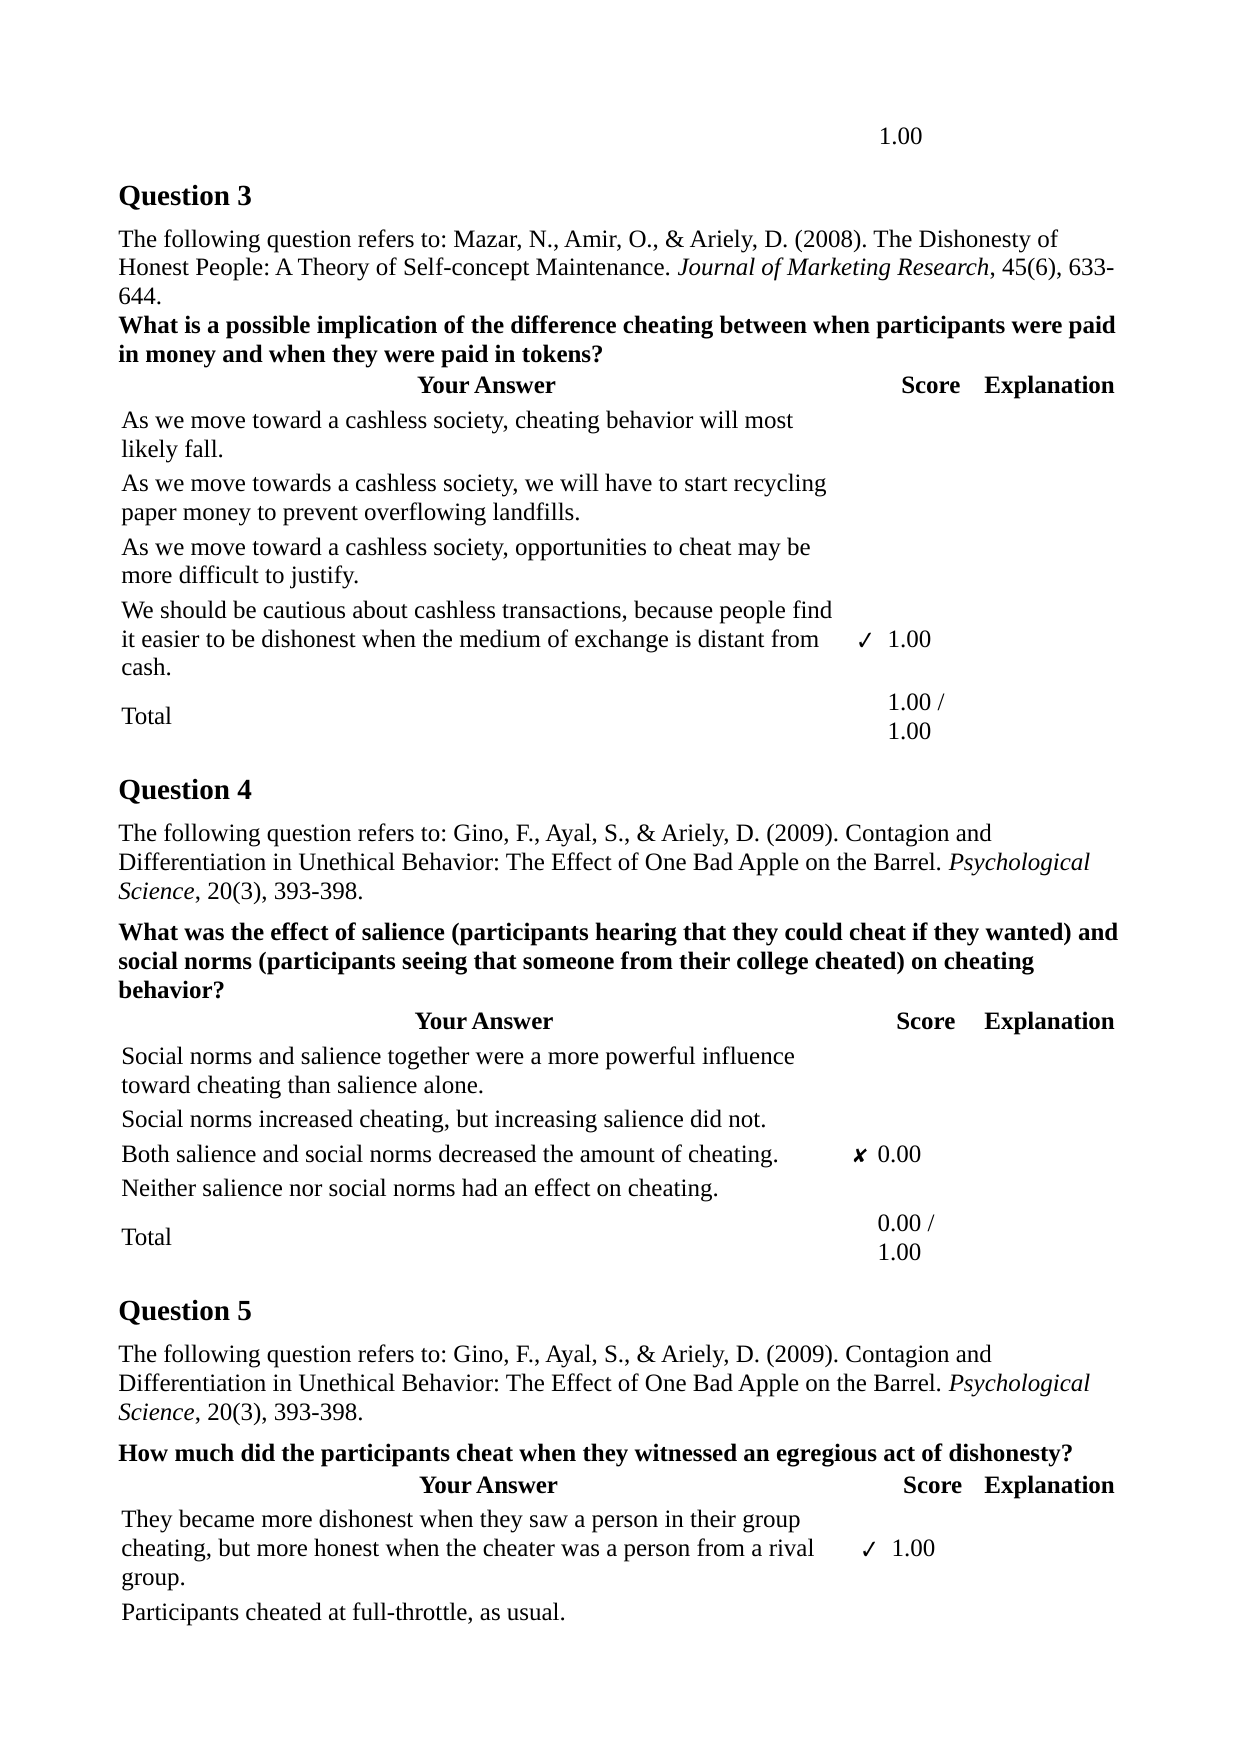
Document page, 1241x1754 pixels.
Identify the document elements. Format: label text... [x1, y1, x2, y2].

table_cell Participants cheated at full-throttle, as usual. [118, 1594, 859, 1628]
table_cell [855, 529, 884, 592]
table_cell [977, 465, 1122, 529]
table_cell [855, 684, 884, 747]
table_cell [885, 529, 977, 592]
table_cell [859, 1594, 888, 1628]
table_cell [977, 592, 1122, 684]
table_header [859, 1467, 888, 1502]
table_header Your Answer [118, 1004, 849, 1038]
table_cell [855, 465, 884, 529]
table_cell As we move toward a cashless society, cheating behavior will most likely fall. [118, 402, 855, 465]
table_cell [977, 529, 1122, 592]
table_cell ✘ [850, 1136, 874, 1171]
table_header Your Answer [118, 1467, 859, 1502]
table_header Score [889, 1467, 977, 1502]
table_cell ✔ [859, 1502, 888, 1594]
subtitle Question 5 [118, 1293, 1122, 1327]
subtitle Question 4 [118, 772, 1122, 806]
table_header Explanation [977, 1467, 1122, 1502]
table_cell [889, 1594, 977, 1628]
table_cell Social norms and salience together were a more powerful influence toward cheating than salience alone. [118, 1038, 849, 1101]
table_cell [850, 1205, 874, 1268]
table_cell [118, 118, 846, 153]
table_cell [850, 1101, 874, 1136]
table_cell [977, 1594, 1122, 1628]
table_cell 0.00 / 1.00 [875, 1205, 977, 1268]
table_cell [977, 1038, 1122, 1101]
text What was the effect of salience (participants hearing that they could cheat if they wanted) and social norms (participants seeing that someone from their college cheated) on cheating behavior? [118, 917, 1122, 1003]
table_cell [977, 118, 1122, 153]
table_header [855, 368, 884, 402]
table_cell Total [118, 684, 855, 747]
subtitle Question 3 [118, 178, 1122, 211]
table_header Your Answer [118, 368, 855, 402]
text What is a possible implication of the difference cheating between when participants were paid in money and when they were paid in tokens? [118, 310, 1122, 367]
table_cell [850, 1038, 874, 1101]
table_cell [855, 402, 884, 465]
table_cell [875, 1171, 977, 1205]
table_cell As we move toward a cashless society, opportunities to cheat may be more difficult to justify. [118, 529, 855, 592]
table_cell [977, 1171, 1122, 1205]
table_cell [850, 1171, 874, 1205]
table_header Explanation [977, 368, 1122, 402]
table_cell They became more dishonest when they saw a person in their group cheating, but more honest when the cheater was a person from a rival group. [118, 1502, 859, 1594]
table_cell Neither salience nor social norms had an effect on cheating. [118, 1171, 849, 1205]
table_cell [885, 402, 977, 465]
table_cell Both salience and social norms decreased the amount of cheating. [118, 1136, 849, 1171]
table_cell ✔ [855, 592, 884, 684]
table_cell 1.00 [889, 1502, 977, 1594]
table_header Explanation [977, 1004, 1122, 1038]
table_header [850, 1004, 874, 1038]
table_cell [977, 1101, 1122, 1136]
table_cell [977, 402, 1122, 465]
table_cell 0.00 [875, 1136, 977, 1171]
table_cell 1.00 [876, 118, 977, 153]
table_cell [846, 118, 876, 153]
text How much did the participants cheat when they witnessed an egregious act of dishonesty? [118, 1438, 1122, 1467]
table_header Score [875, 1004, 977, 1038]
table_cell [977, 1205, 1122, 1268]
table_cell We should be cautious about cashless transactions, because people find it easier to be dishonest when the medium of exchange is distant from cash. [118, 592, 855, 684]
table_cell Total [118, 1205, 849, 1268]
table_cell [977, 684, 1122, 747]
table_cell 1.00 [885, 592, 977, 684]
text The following question refers to: Mazar, N., Amir, O., & Ariely, D. (2008). The Dishonesty of Honest People: A Theory of Self-concept Maintenance. Journal of Marketing Research, 45(6), 633-644. [118, 224, 1122, 310]
table_cell [875, 1038, 977, 1101]
table_cell Social norms increased cheating, but increasing salience did not. [118, 1101, 849, 1136]
table_cell [875, 1101, 977, 1136]
table_header Score [885, 368, 977, 402]
table_cell [885, 465, 977, 529]
text The following question refers to: Gino, F., Ayal, S., & Ariely, D. (2009). Contagion and Differentiation in Unethical Behavior: The Effect of One Bad Apple on the Barrel. Psychological Science, 20(3), 393-398. [118, 1339, 1122, 1426]
table_cell As we move towards a cashless society, we will have to start recycling paper money to prevent overflowing landfills. [118, 465, 855, 529]
table_cell [977, 1502, 1122, 1594]
table_cell [977, 1136, 1122, 1171]
text The following question refers to: Gino, F., Ayal, S., & Ariely, D. (2009). Contagion and Differentiation in Unethical Behavior: The Effect of One Bad Apple on the Barrel. Psychological Science, 20(3), 393-398. [118, 818, 1122, 905]
table_cell 1.00 / 1.00 [885, 684, 977, 747]
